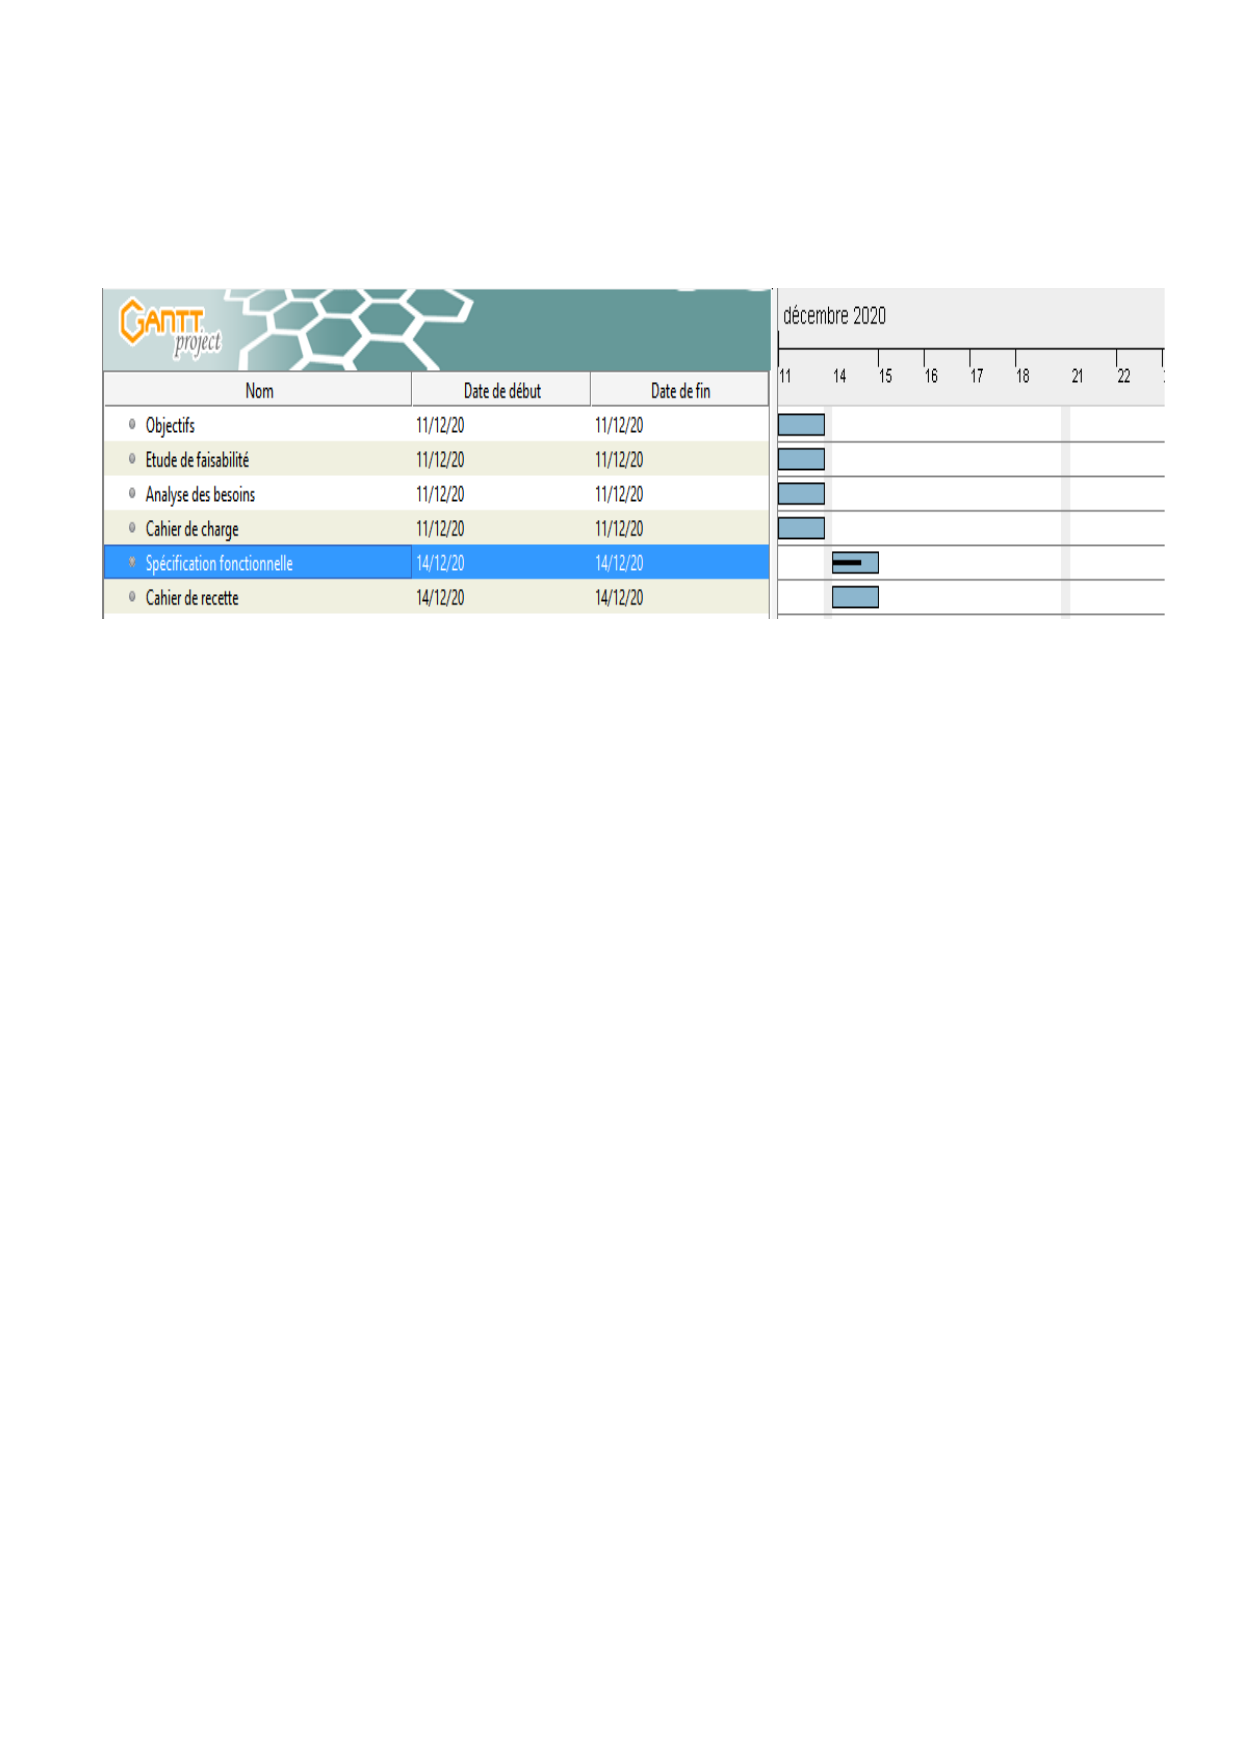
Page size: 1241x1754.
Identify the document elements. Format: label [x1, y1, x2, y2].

picture [101, 288, 1165, 619]
